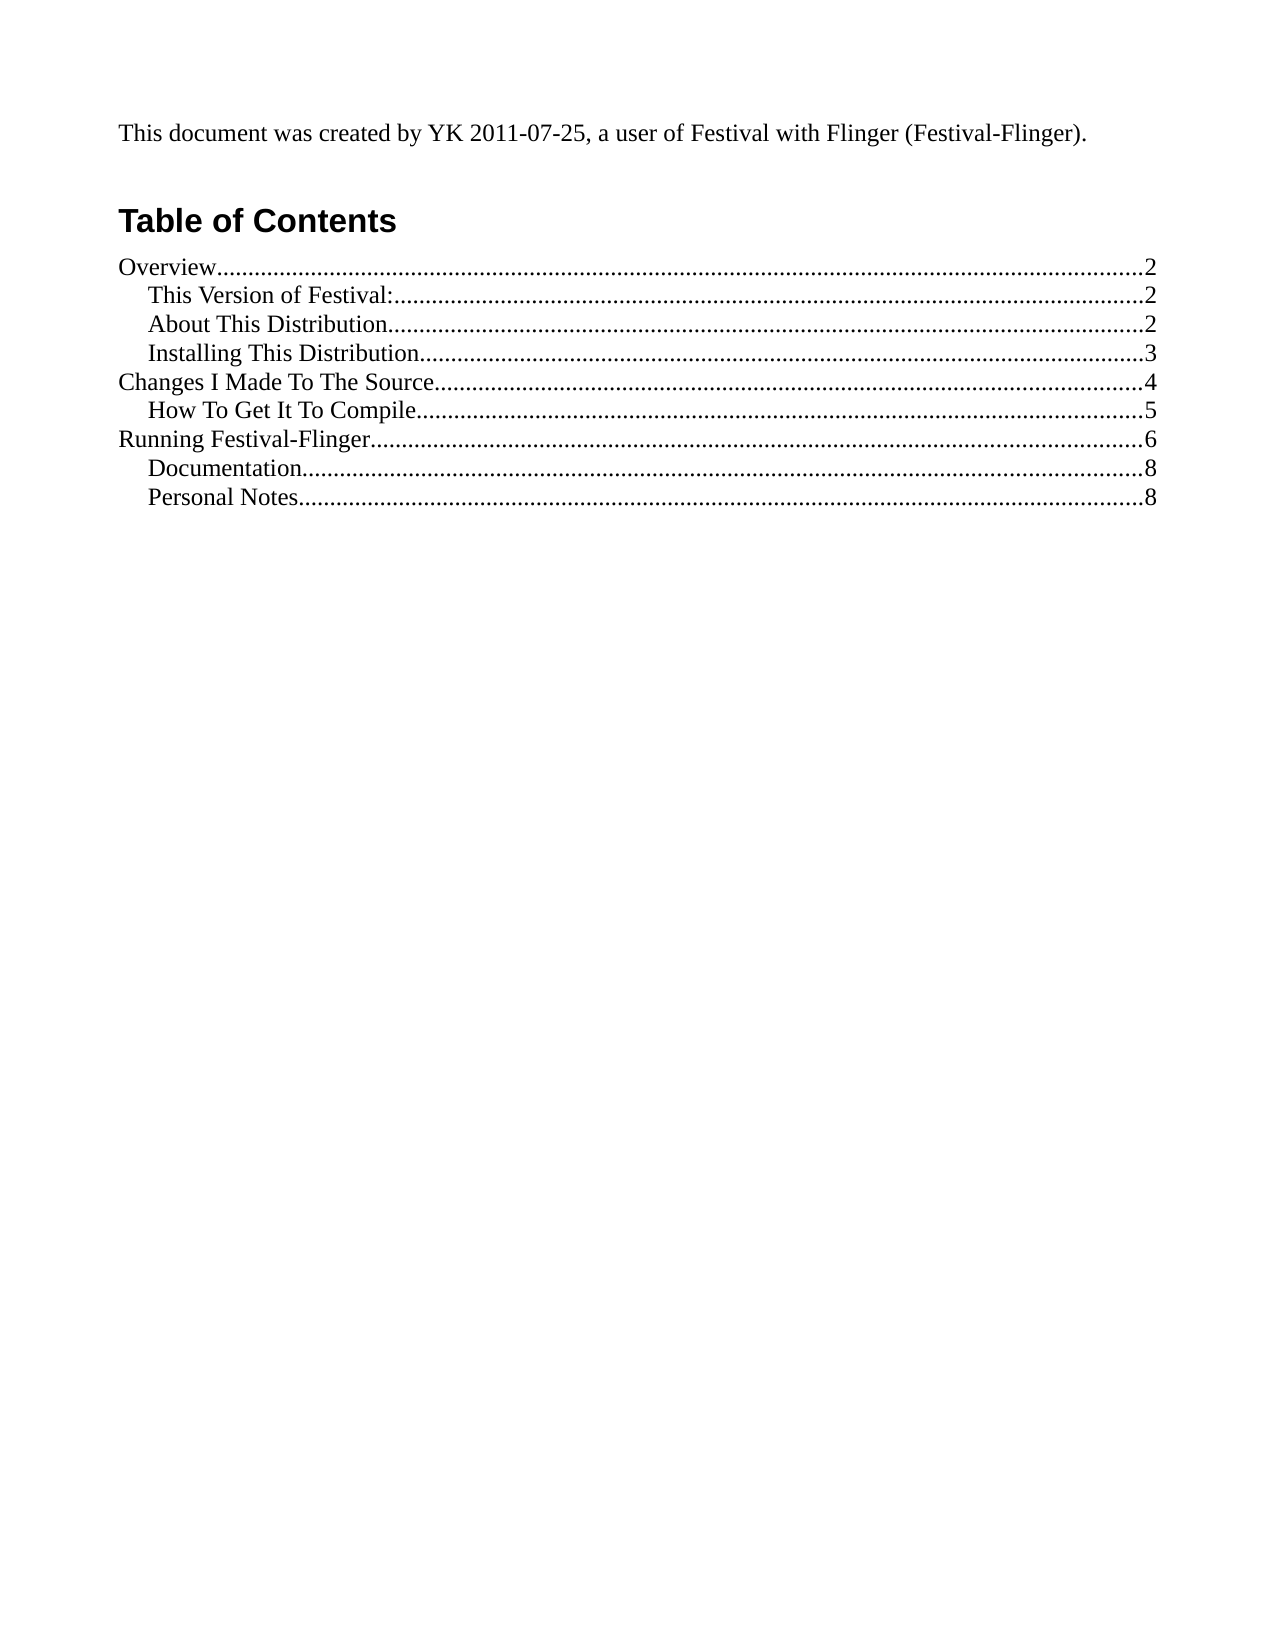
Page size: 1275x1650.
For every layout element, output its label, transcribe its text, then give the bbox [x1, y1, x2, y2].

text Running Festival-Flinger 6 [118, 424, 1157, 453]
text How To Get It To Compile 5 [148, 395, 1157, 424]
text Changes I Made To The Source 4 [118, 367, 1157, 395]
text This document was created by YK 2011-07-25, a user of Festival with Flinger (Festival-Flinger). [118, 118, 1157, 147]
text Personal Notes 8 [148, 482, 1157, 510]
text Installing This Distribution 3 [148, 338, 1157, 367]
text About This Distribution 2 [148, 309, 1157, 338]
text Overview 2 [118, 252, 1157, 280]
subtitle Table of Contents [118, 201, 1157, 239]
text Documentation 8 [148, 453, 1157, 482]
text This Version of Festival: 2 [148, 280, 1157, 309]
